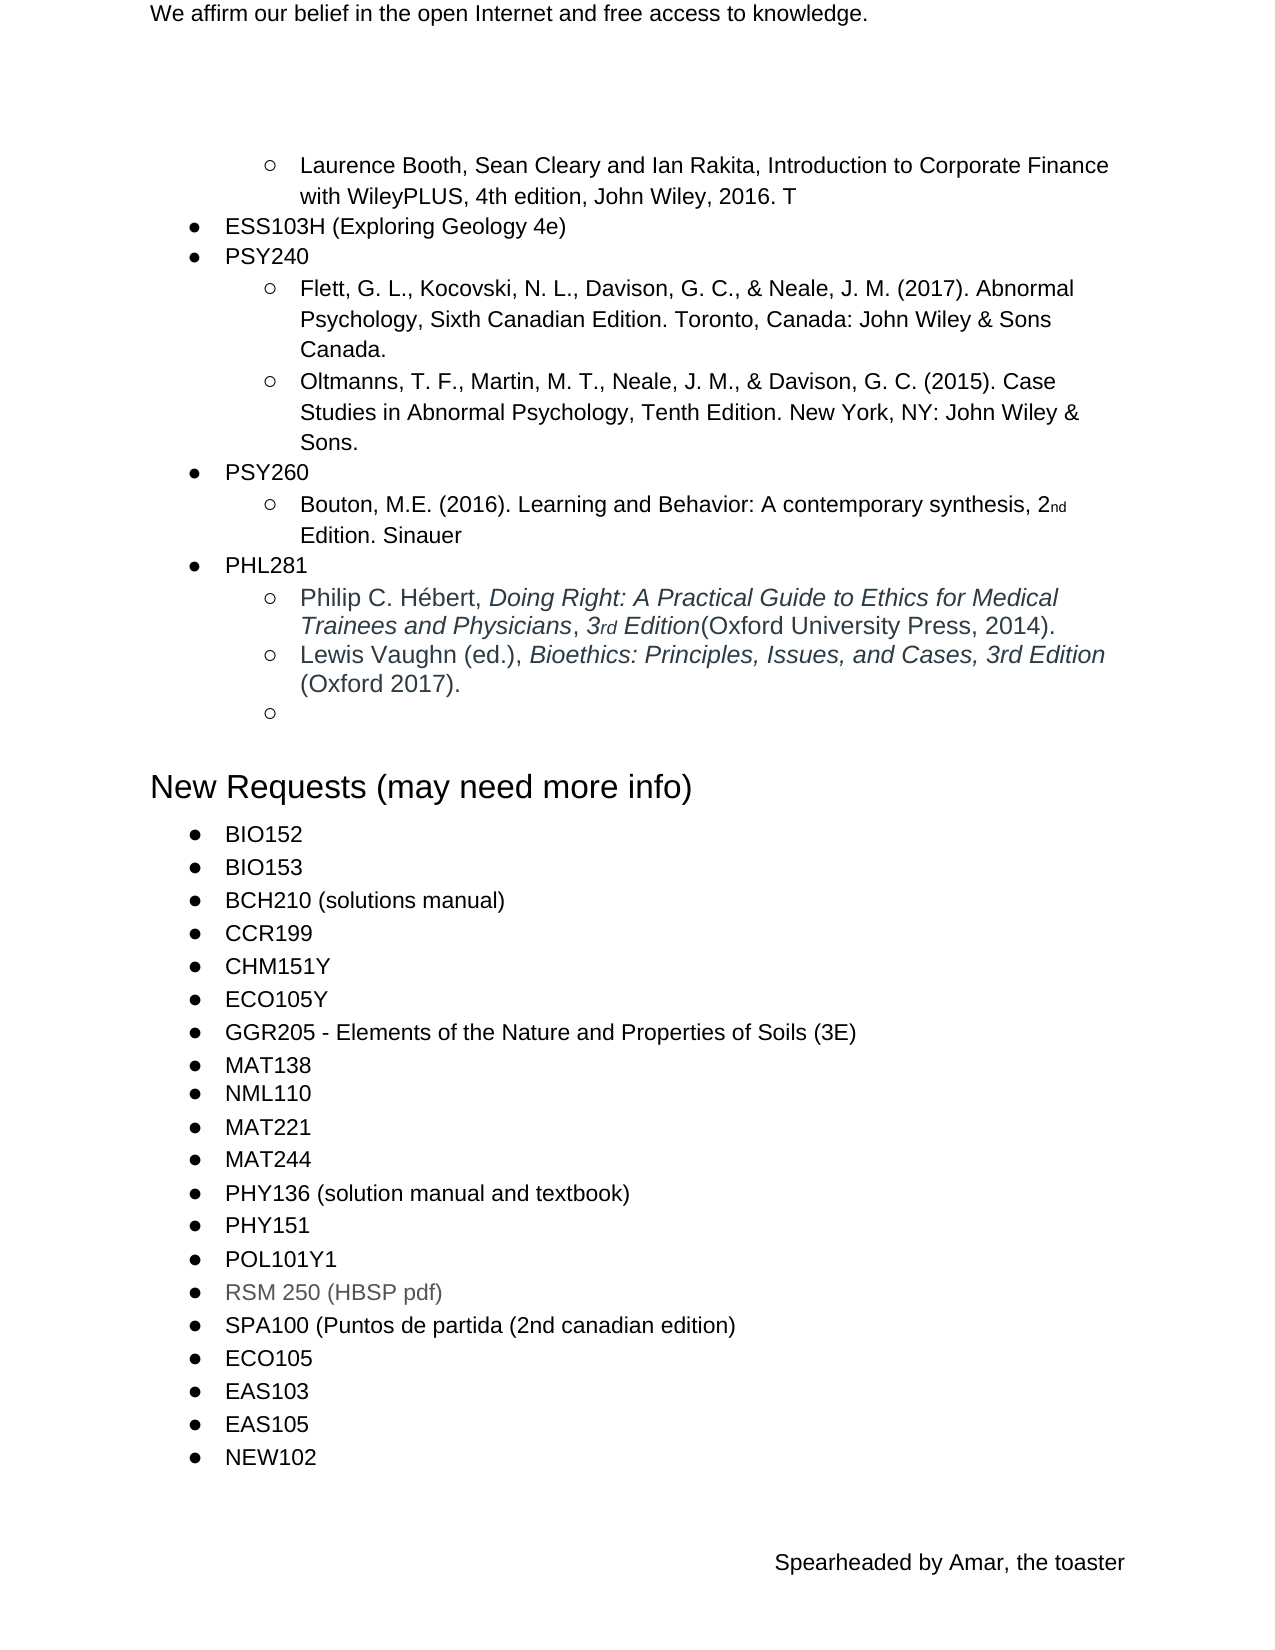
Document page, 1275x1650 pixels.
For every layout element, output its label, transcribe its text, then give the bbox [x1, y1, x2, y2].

list Flett, G. L., Kocovski, N. L., Davison, G. C., & Neale, J. M. (2017). Abnormal Psychology, Sixth Canadian Edition. Toronto, Canada: John Wiley & Sons Canada. [262, 273, 1124, 362]
list MAT221 [187, 1111, 1124, 1140]
list PHY151 [187, 1211, 1124, 1239]
list BIO153 [187, 852, 1124, 880]
list Philip C. Hébert, Doing Right: A Practical Guide to Ethics for Medical Trainees and Physicians, 3rd Edition(Oxford University Press, 2014). [262, 582, 1124, 640]
list RSM 250 (HBSP pdf) [187, 1277, 1124, 1305]
list MAT244 [187, 1144, 1124, 1173]
list NEW102 [187, 1442, 1124, 1470]
list Laurence Booth, Sean Cleary and Ian Rakita, Introduction to Corporate Finance with WileyPLUS, 4th edition, John Wiley, 2016. T [262, 150, 1124, 209]
list GGR205 - Elements of the Nature and Properties of Soils (3E) [187, 1017, 1124, 1045]
list CHM151Y [187, 951, 1124, 979]
list PSY240 [187, 243, 1124, 269]
list POL101Y1 [187, 1243, 1124, 1272]
list Lewis Vaughn (ed.), Bioethics: Principles, Issues, and Cases, 3rd Edition (Oxford 2017). [262, 640, 1124, 697]
list SPA100 (Puntos de partida (2nd canadian edition) [187, 1309, 1124, 1338]
list EAS103 [187, 1376, 1124, 1404]
list ESS103H (Exploring Geology 4e) [187, 213, 1124, 239]
list Oltmanns, T. F., Martin, M. T., Neale, J. M., & Davison, G. C. (2015). Case Studies in Abnormal Psychology, Tenth Edition. New York, NY: John Wiley & Sons. [262, 366, 1124, 455]
list NML110 [187, 1078, 1124, 1107]
list PHY136 (solution manual and textbook) [187, 1177, 1124, 1206]
list CCR199 [187, 918, 1124, 946]
list ECO105 [187, 1343, 1124, 1371]
list MAT138 [187, 1050, 1120, 1078]
list EAS105 [187, 1409, 1124, 1437]
list PHL281 [187, 552, 1124, 579]
list ECO105Y [187, 984, 1124, 1012]
list BCH210 (solutions manual) [187, 884, 1124, 913]
list Bouton, M.E. (2016). Learning and Behavior: A contemporary synthesis, 2nd Edition. Sinauer [262, 489, 1124, 548]
list BIO152 [187, 818, 1124, 847]
subtitle New Requests (may need more info) [150, 768, 1124, 806]
list PSY260 [187, 459, 1124, 486]
